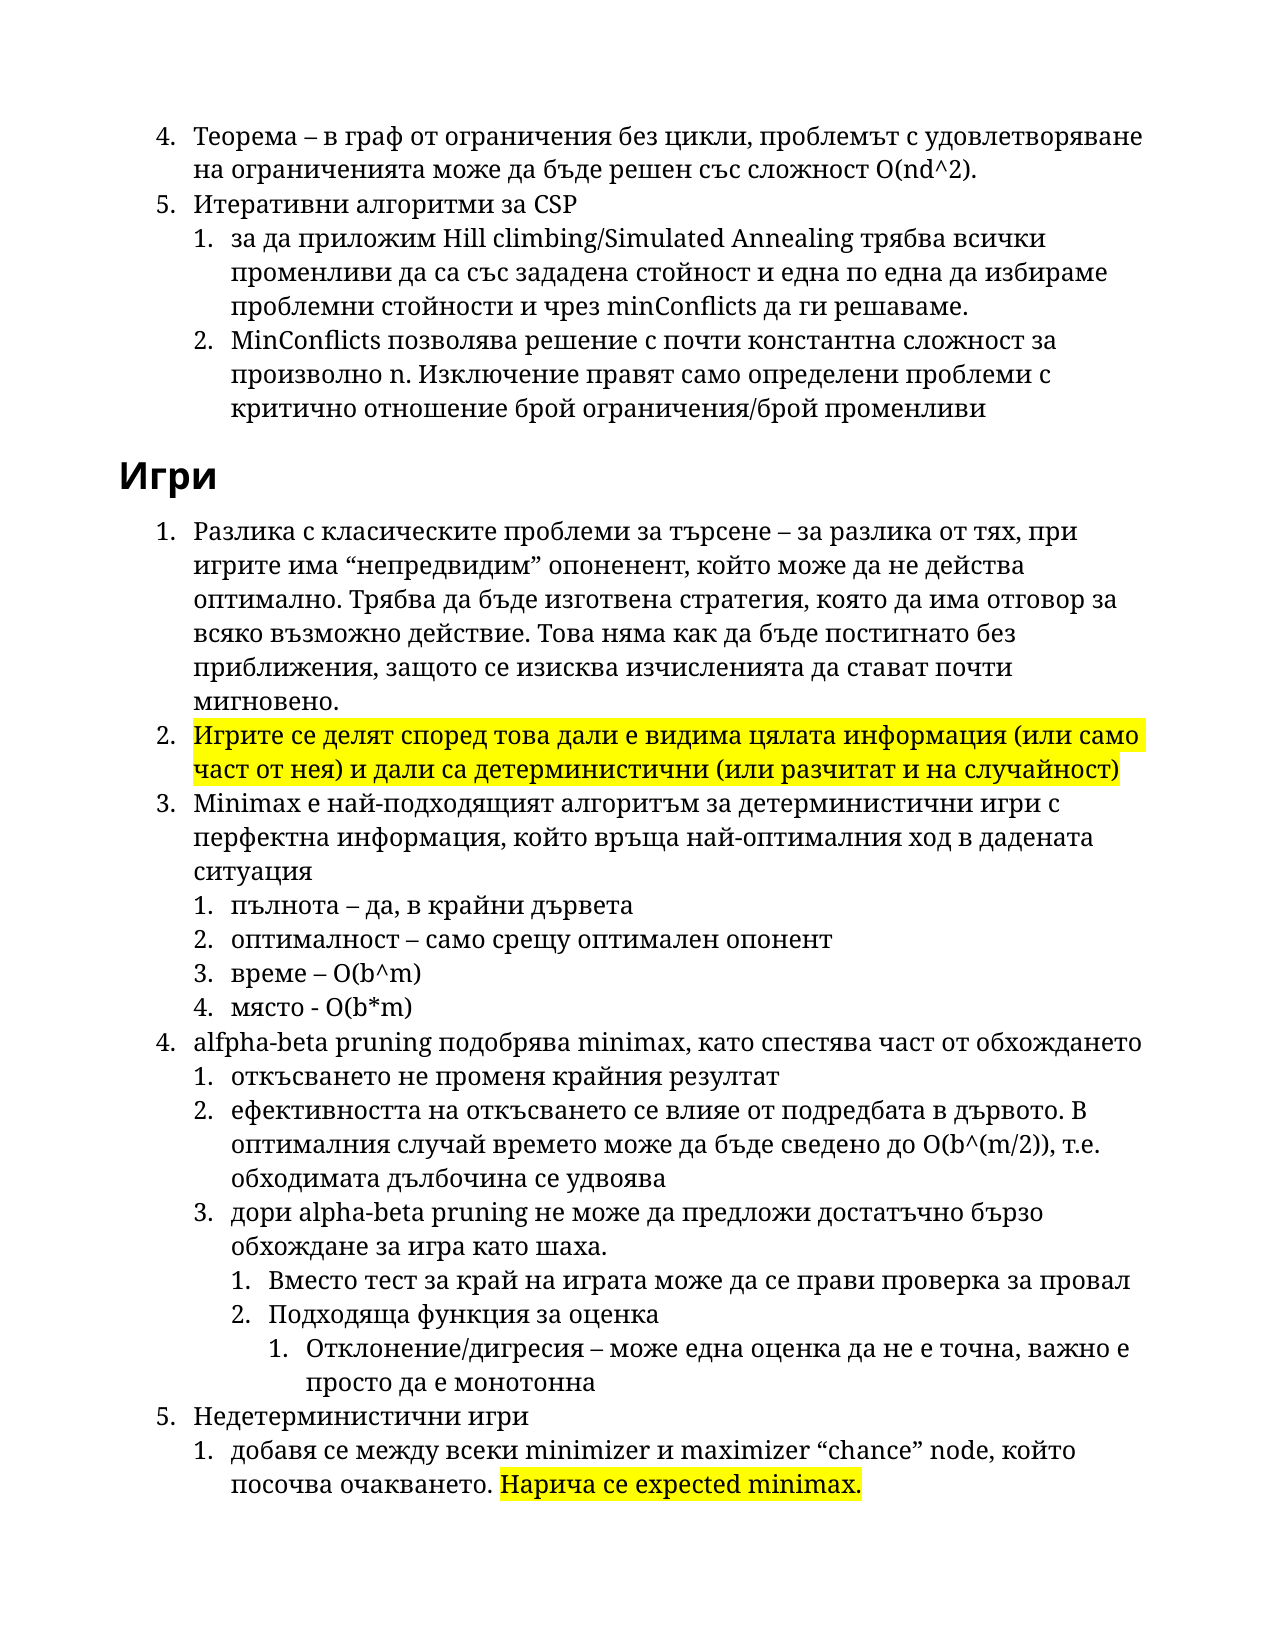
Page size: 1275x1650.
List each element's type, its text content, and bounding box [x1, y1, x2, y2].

list Игрите се делят според това дали е видима цялата информация (или само част от нея) и дали са детерминистични (или разчитат и на случайност) [156, 718, 1157, 786]
list откъсването не променя крайния резултат [193, 1058, 1157, 1092]
list Отклонение/дигресия – може една оценка да не е точна, важно е просто да е монотонна [268, 1331, 1157, 1399]
list пълнота – да, в крайни дървета [193, 888, 1157, 922]
list alfpha-beta pruning подобрява minimax, като спестява част от обхождането [156, 1024, 1157, 1058]
list Minimax е най-подходящият алгоритъм за детерминистични игри с перфектна информация, който връща най-оптималния ход в дадената ситуация [156, 786, 1157, 888]
list време – O(b^m) [193, 956, 1157, 990]
list Итеративни алгоритми за CSP [156, 186, 1157, 220]
list MinConflicts позволява решение с почти константна сложност за произволно n. Изключение правят само определени проблеми с критично отношение брой ограничения/брой променливи [193, 322, 1157, 425]
subtitle Игри [118, 450, 1157, 501]
list Разлика с класическите проблеми за търсене – за разлика от тях, при игрите има “непредвидим” опоненент, който може да не действа оптимално. Трябва да бъде изготвена стратегия, която да има отговор за всяко възможно действие. Това няма как да бъде постигнато без приближения, защото се изисква изчисленията да стават почти мигновено. [156, 513, 1157, 718]
list добавя се между всеки minimizer и maximizer “chance” node, който посочва очакването. Нарича се expected minimax. [193, 1433, 1157, 1501]
list място - О(b*m) [193, 990, 1157, 1024]
list за да приложим Hill climbing/Simulated Annealing трябва всички променливи да са със зададена стойност и една по една да избираме проблемни стойности и чрез minConflicts да ги решаваме. [193, 220, 1157, 322]
list ефективността на откъсването се влияе от подредбата в дървото. В оптималния случай времето може да бъде сведено до O(b^(m/2)), т.е. обходимата дълбочина се удвоява [193, 1092, 1157, 1194]
list Теорема – в граф от ограничения без цикли, проблемът с удовлетворяване на ограниченията може да бъде решен със сложност O(nd^2). [156, 118, 1157, 186]
list Подходяща функция за оценка [231, 1297, 1157, 1331]
list дори alpha-beta pruning не може да предложи достатъчно бързо обхождане за игра като шаха. [193, 1194, 1157, 1263]
list Недетерминистични игри [156, 1399, 1157, 1433]
list Вместо тест за край на играта може да се прави проверка за провал [231, 1263, 1157, 1297]
list оптималност – само срещу оптимален опонент [193, 922, 1157, 956]
